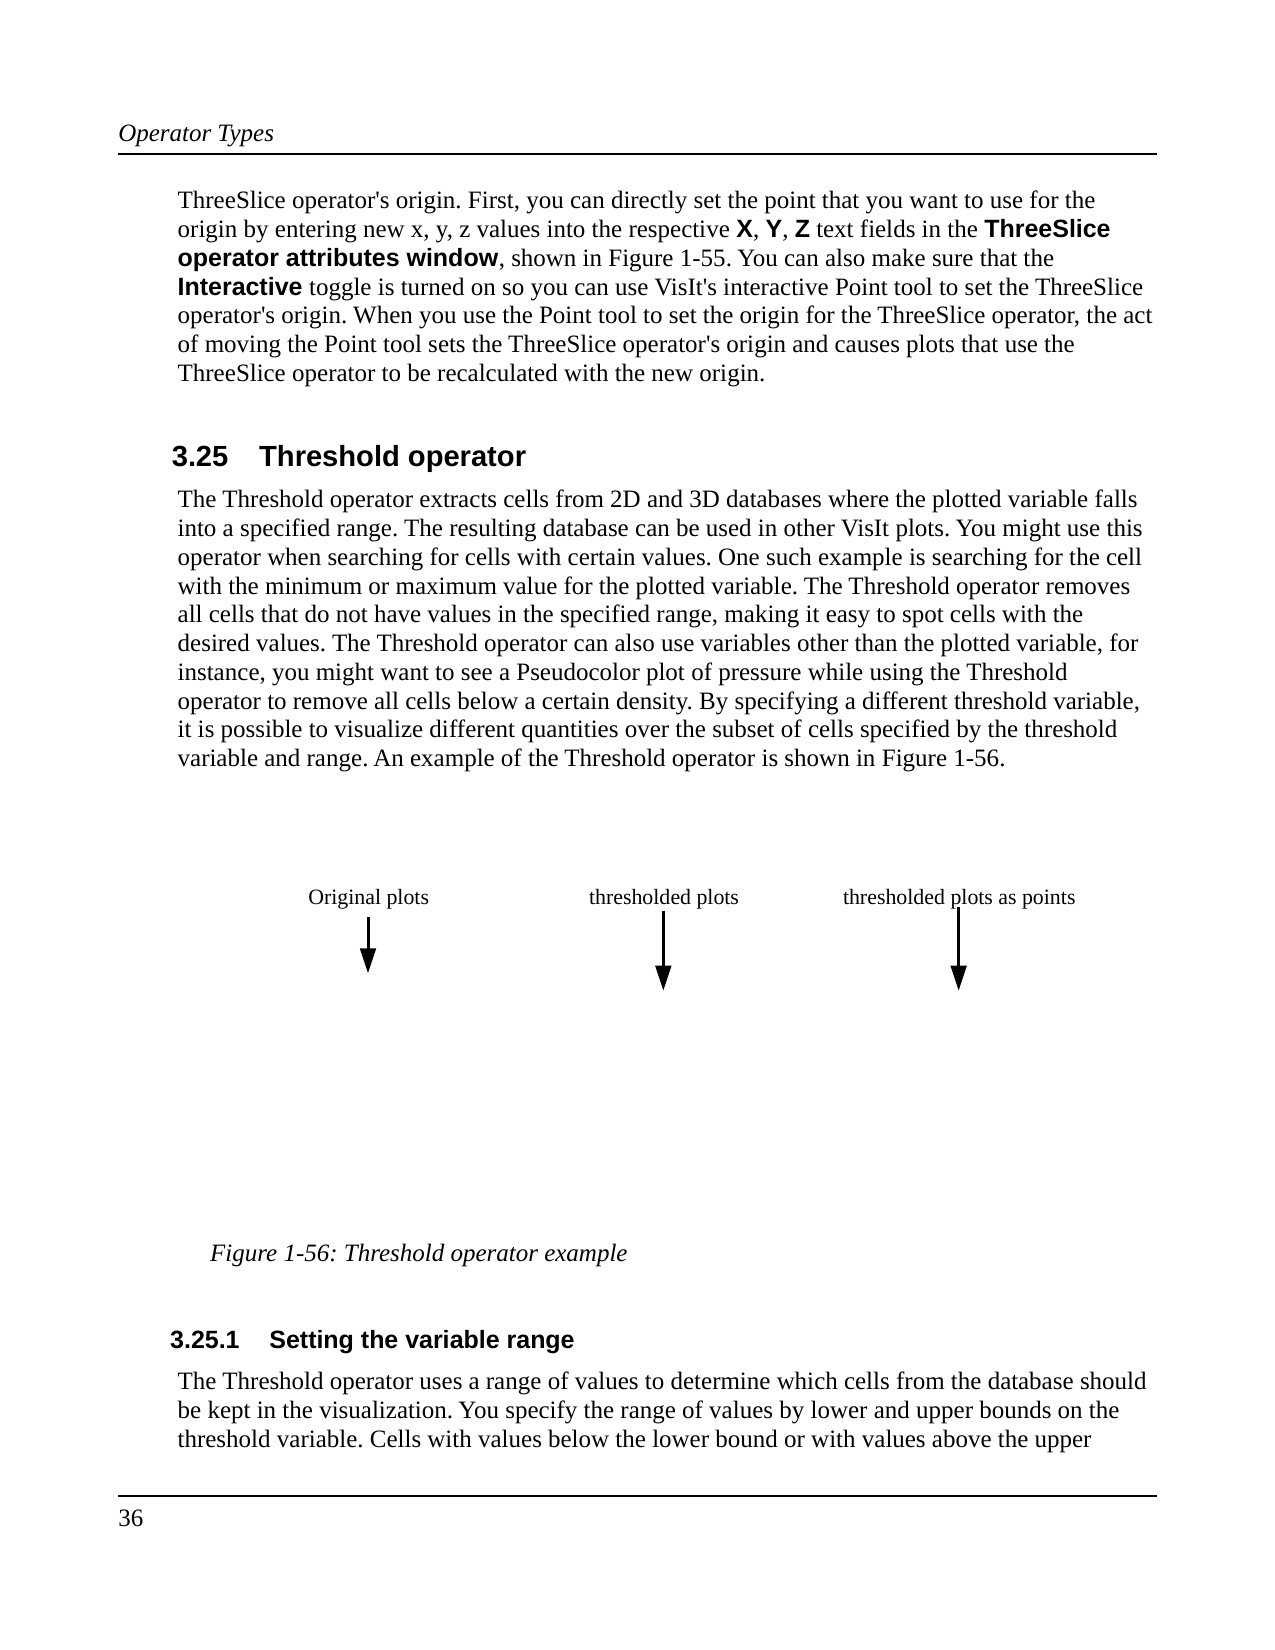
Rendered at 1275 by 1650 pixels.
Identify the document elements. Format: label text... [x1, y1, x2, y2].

text The Threshold operator extracts cells from 2D and 3D databases where the plotted variable falls into a specified range. The resulting database can be used in other VisIt plots. You might use this operator when searching for cells with certain values. One such example is searching for the cell with the minimum or maximum value for the plotted variable. The Threshold operator removes all cells that do not have values in the specified range, making it easy to spot cells with the desired values. The Threshold operator can also use variables other than the plotted variable, for instance, you might want to see a Pseudocolor plot of pressure while using the Threshold operator to remove all cells below a certain density. By specifying a different threshold variable, it is possible to visualize different quantities over the subset of cells specified by the threshold variable and range. An example of the Threshold operator is shown in Figure 1-56. [177, 484, 1157, 772]
subtitle Setting the variable range [163, 837, 1157, 1354]
text Figure 1-56: Threshold operator example [210, 861, 1110, 1267]
text ThreeSlice operator's origin. First, you can directly set the point that you want to use for the origin by entering new x, y, z values into the respective X, Y, Z text fields in the ThreeSlice operator attributes window, shown in Figure 1-55. You can also make sure that the Interactive toggle is turned on so you can use VisIt's interactive Point tool to set the ThreeSlice operator's origin. When you use the Point tool to set the origin for the ThreeSlice operator, the act of moving the Point tool sets the ThreeSlice operator's origin and causes plots that use the ThreeSlice operator to be recalculated with the new origin. [177, 185, 1157, 387]
text The Threshold operator uses a range of values to determine which cells from the database should be kept in the visualization. You specify the range of values by lower and upper bounds on the threshold variable. Cells with values below the lower bound or with values above the upper [177, 1366, 1157, 1452]
subtitle Threshold operator [163, 438, 1157, 472]
